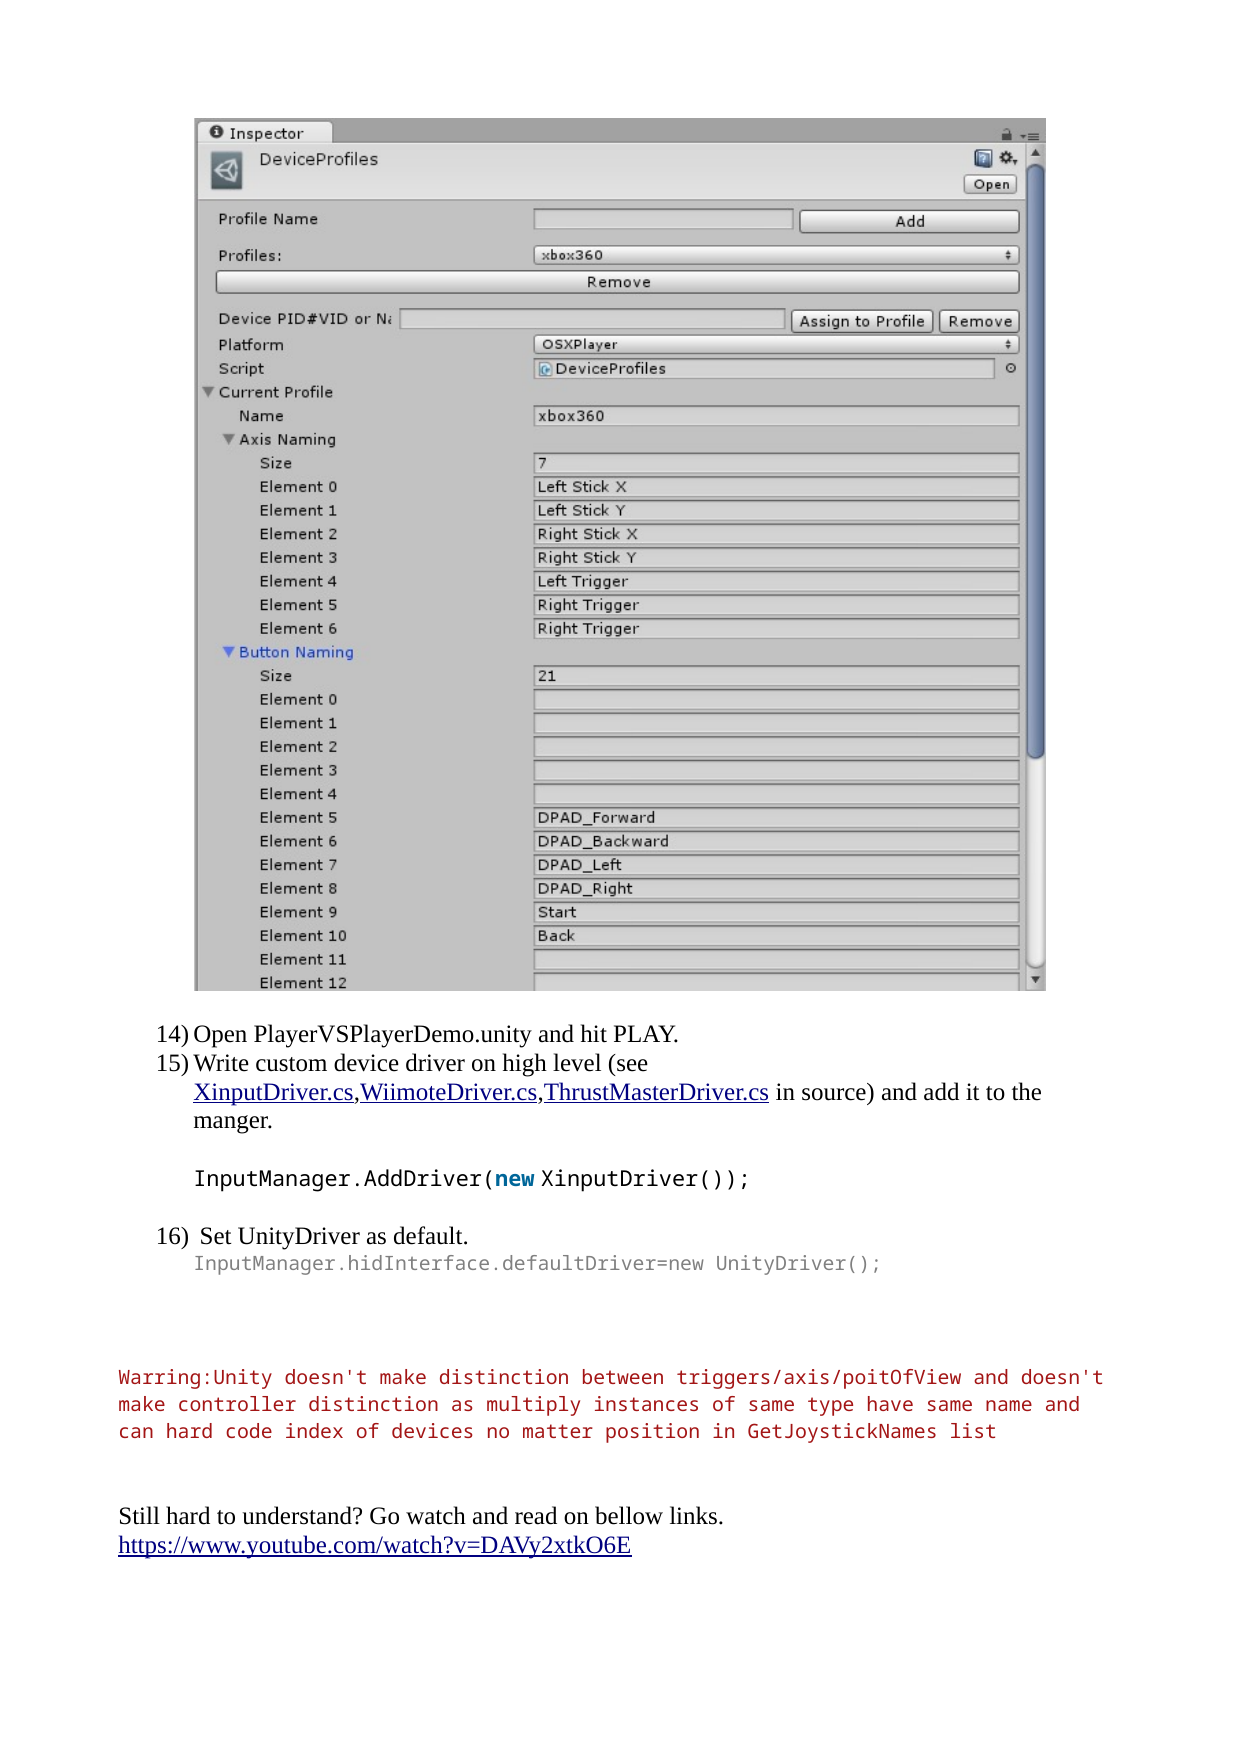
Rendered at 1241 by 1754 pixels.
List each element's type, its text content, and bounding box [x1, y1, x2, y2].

list Open PlayerVSPlayerDemo.unity and hit PLAY. [156, 1019, 1122, 1048]
list InputManager.hidInterface.defaultDriver=new UnityDriver(); [156, 1250, 1122, 1277]
list Write custom device driver on high level (see XinputDriver.cs,WiimoteDriver.cs,ThrustMasterDriver.cs in source) and add it to the manger. [156, 1048, 1122, 1134]
picture [194, 118, 1046, 991]
list Set UnityDriver as default. [156, 1221, 1122, 1250]
text Warring:Unity doesn't make distinction between triggers/axis/poitOfView and doesn't make controller distinction as multiply instances of same type have same name and can hard code index of devices no matter position in GetJoystickNames list [118, 1363, 1122, 1444]
list InputManager.AddDriver(new XinputDriver()); [156, 1163, 1122, 1193]
text https://www.youtube.com/watch?v=DAVy2xtkO6E [118, 1530, 1122, 1559]
text Still hard to understand? Go watch and read on bellow links. [118, 1501, 1122, 1530]
